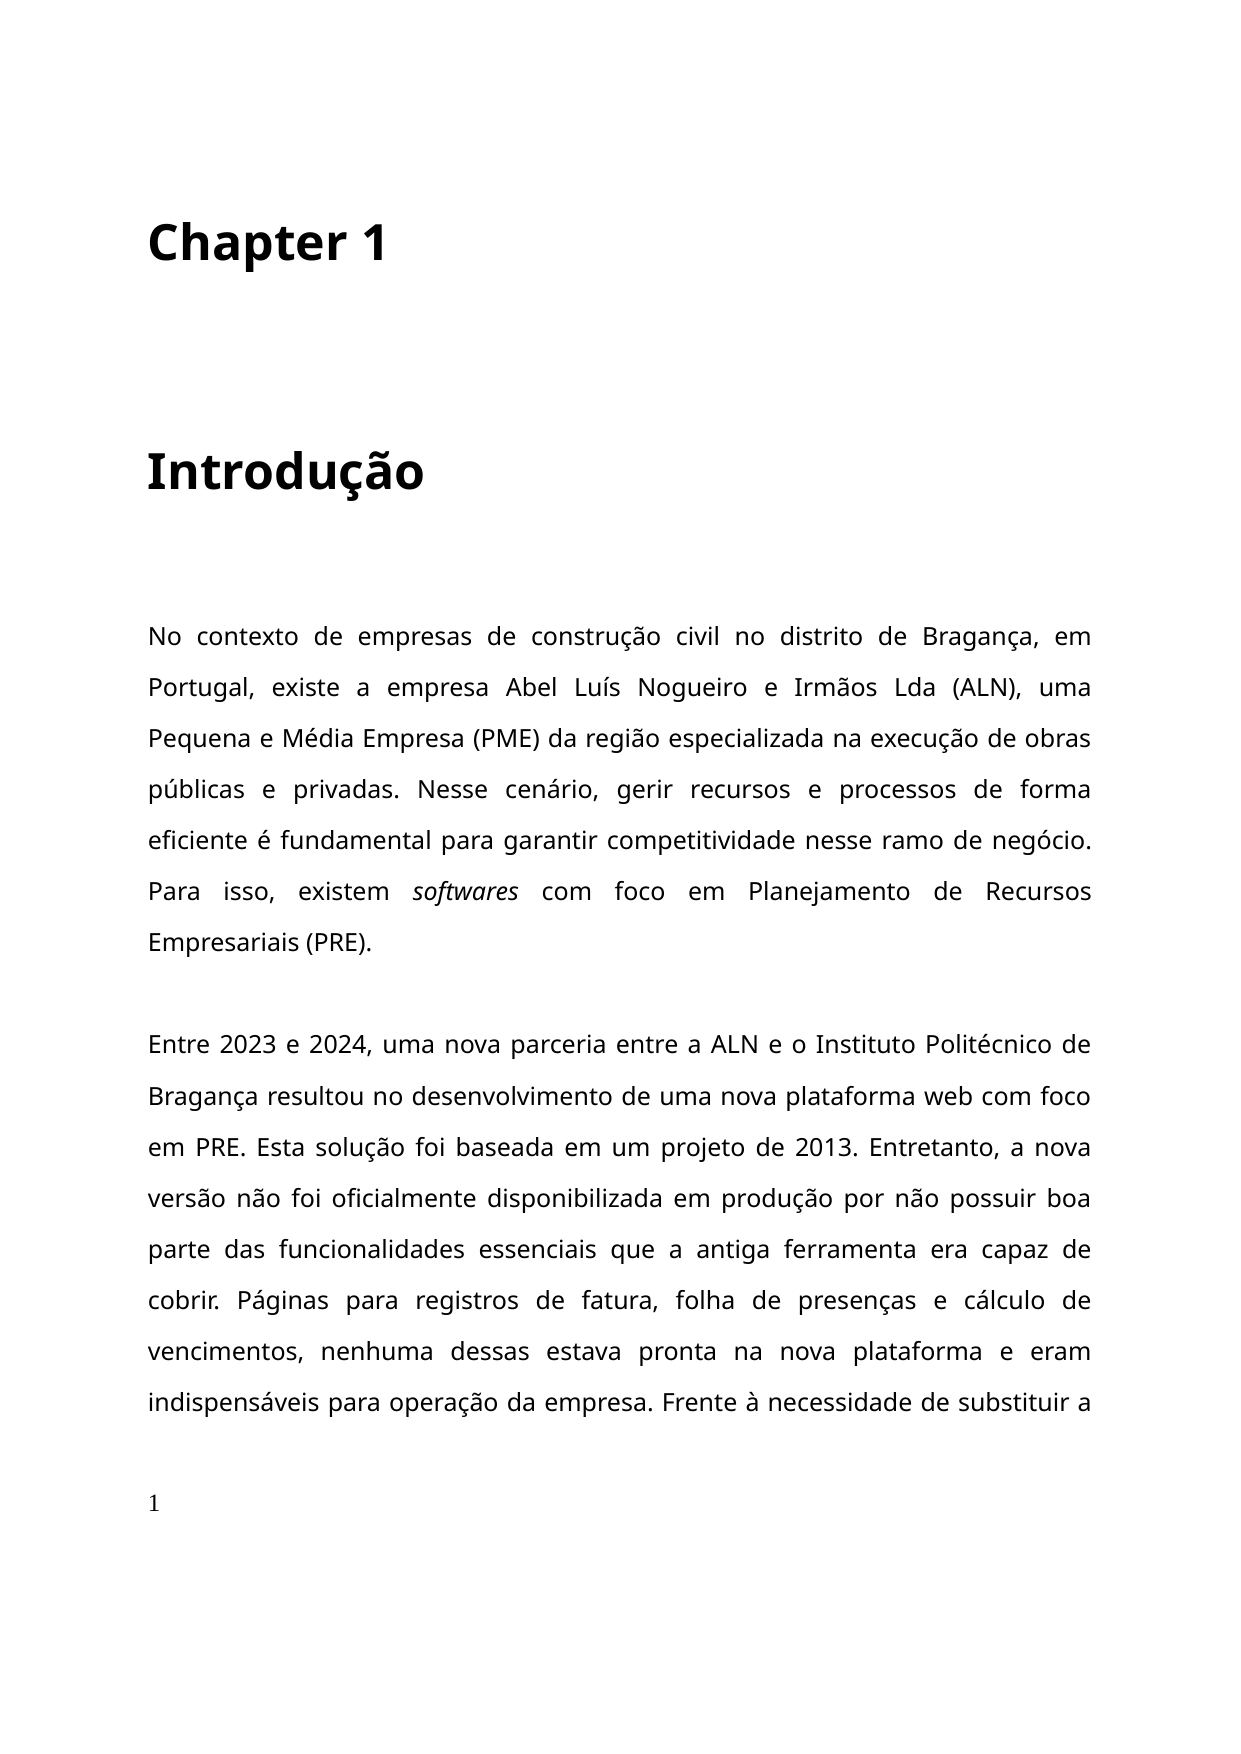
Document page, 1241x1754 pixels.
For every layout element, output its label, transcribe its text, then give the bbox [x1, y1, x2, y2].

text Chapter 1 [148, 207, 1093, 275]
subtitle Introdução [148, 436, 1093, 504]
text No contexto de empresas de construção civil no distrito de Bragança, em Portugal, existe a empresa Abel Luís Nogueiro e Irmãos Lda (ALN), uma Pequena e Média Empresa (PME) da região especializada na execução de obras públicas e privadas. Nesse cenário, gerir recursos e processos de forma eficiente é fundamental para garantir competitividade nesse ramo de negócio. Para isso, existem softwares com foco em Planejamento de Recursos Empresariais (PRE). [148, 619, 1093, 959]
text Entre 2023 e 2024, uma nova parceria entre a ALN e o Instituto Politécnico de Bragança resultou no desenvolvimento de uma nova plataforma web com foco em PRE. Esta solução foi baseada em um projeto de 2013. Entretanto, a nova versão não foi oficialmente disponibilizada em produção por não possuir boa parte das funcionalidades essenciais que a antiga ferramenta era capaz de cobrir. Páginas para registros de fatura, folha de presenças e cálculo de vencimentos, nenhuma dessas estava pronta na nova plataforma e eram indispensáveis para operação da empresa. Frente à necessidade de substituir a [148, 1027, 1093, 1418]
